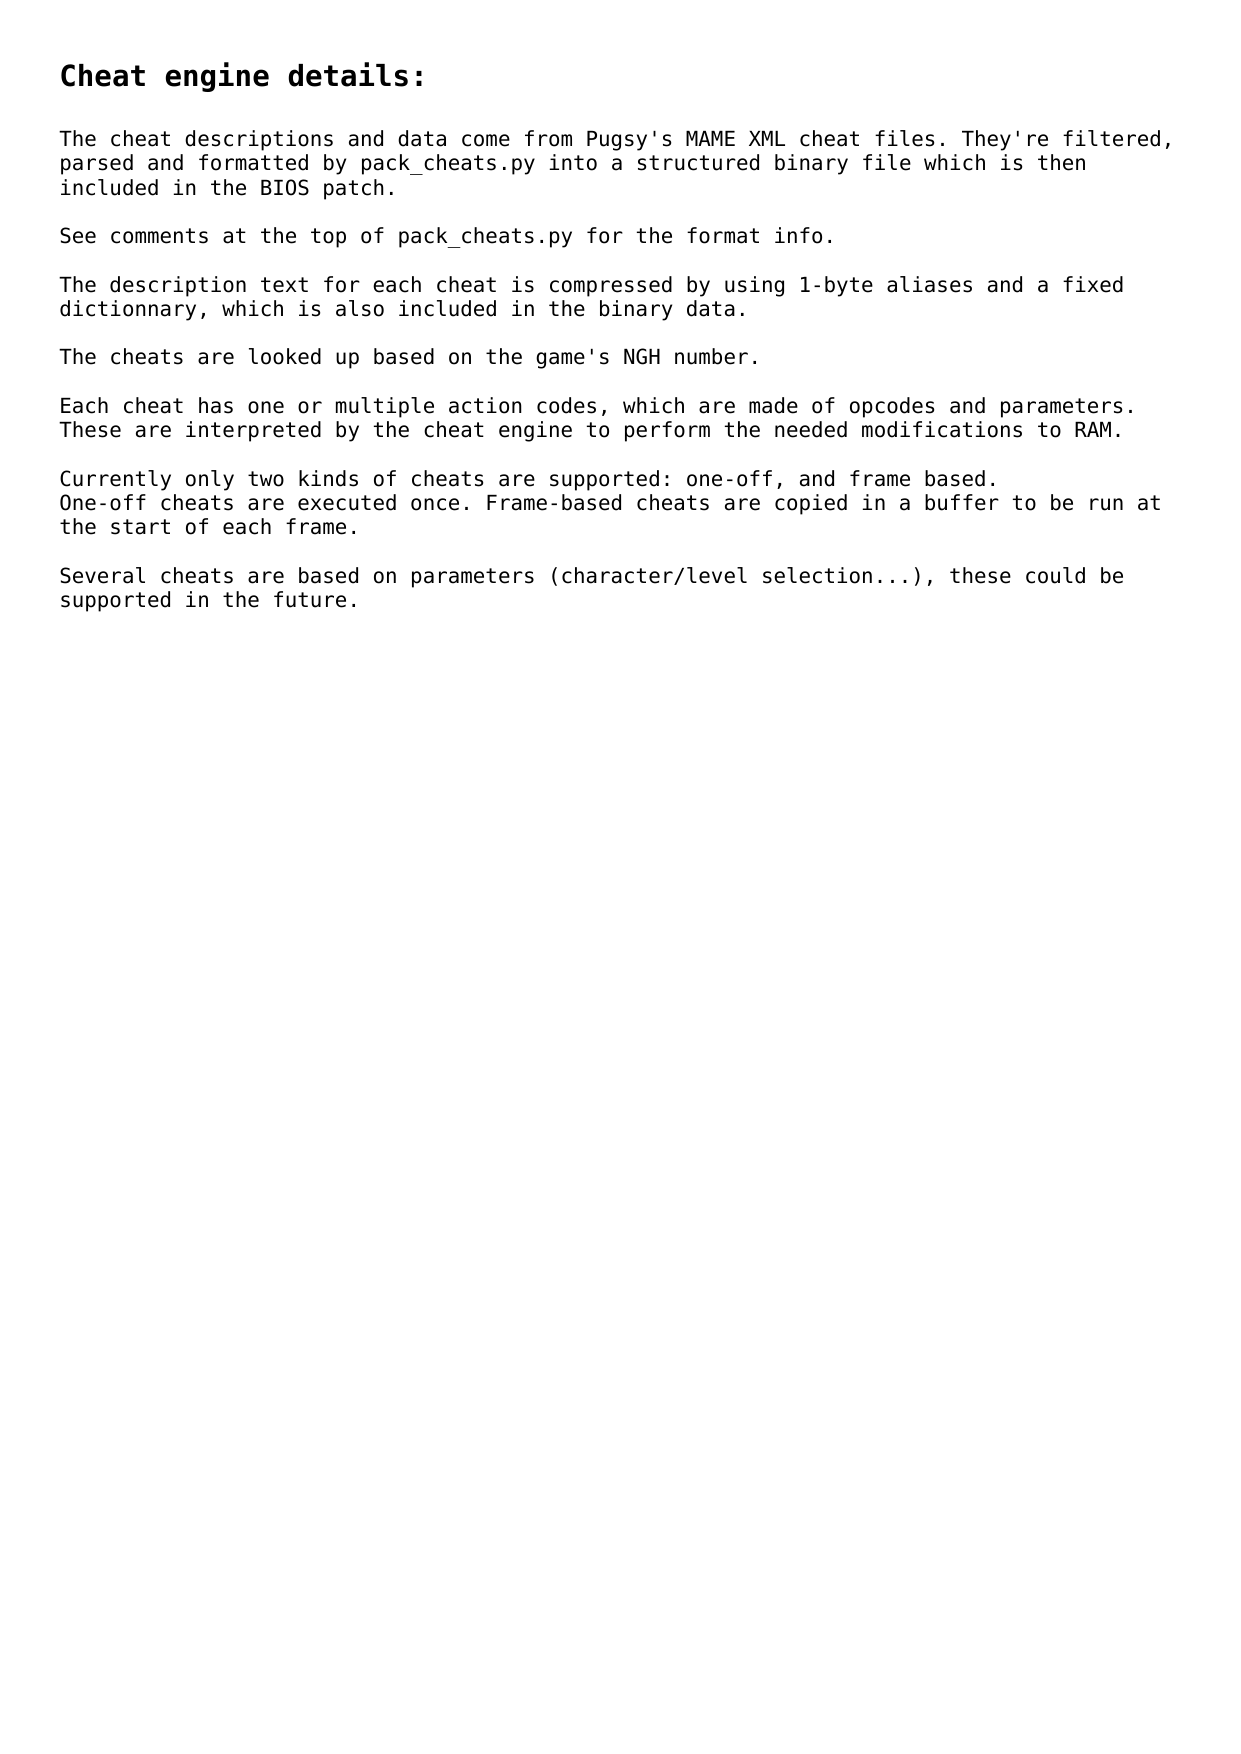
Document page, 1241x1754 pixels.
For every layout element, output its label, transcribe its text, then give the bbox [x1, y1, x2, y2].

text See comments at the top of pack_cheats.py for the format info. [59, 224, 1181, 248]
text The cheat descriptions and data come from Pugsy's MAME XML cheat files. They're filtered, parsed and formatted by pack_cheats.py into a structured binary file which is then included in the BIOS patch. [59, 127, 1181, 200]
text Currently only two kinds of cheats are supported: one-off, and frame based. [59, 467, 1181, 491]
text Several cheats are based on parameters (character/level selection...), these could be supported in the future. [59, 564, 1181, 612]
text The cheats are looked up based on the game's NGH number. [59, 345, 1181, 370]
text One-off cheats are executed once. Frame-based cheats are copied in a buffer to be run at the start of each frame. [59, 491, 1181, 539]
text Cheat engine details: [59, 59, 1181, 93]
text The description text for each cheat is compressed by using 1-byte aliases and a fixed dictionnary, which is also included in the binary data. [59, 273, 1181, 321]
text Each cheat has one or multiple action codes, which are made of opcodes and parameters. These are interpreted by the cheat engine to perform the needed modifications to RAM. [59, 394, 1181, 442]
